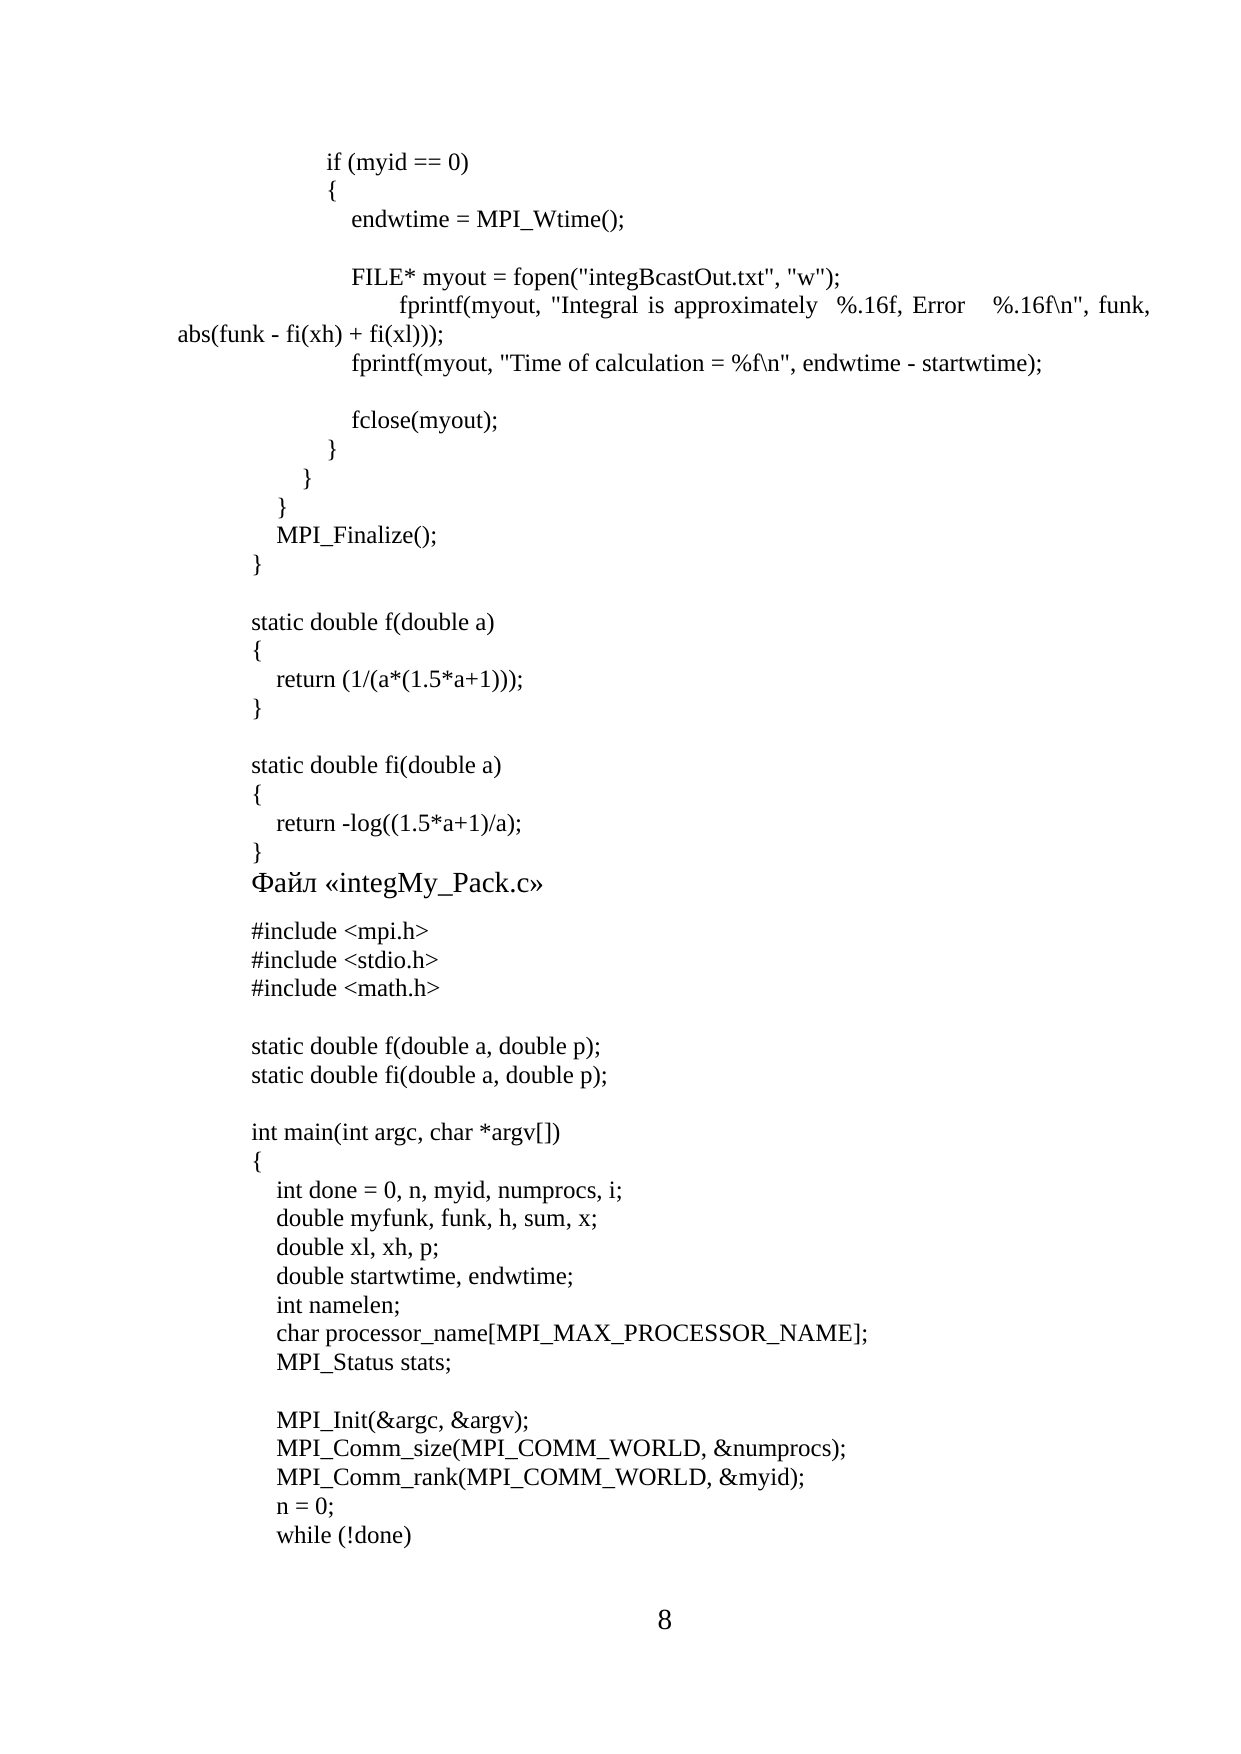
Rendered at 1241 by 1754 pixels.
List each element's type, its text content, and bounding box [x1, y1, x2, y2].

text int main(int argc, char *argv[]) [177, 1117, 1152, 1146]
text while (!done) [177, 1520, 1152, 1548]
text double myfunk, funk, h, sum, x; [177, 1203, 1152, 1232]
text MPI_Init(&argc, &argv); [177, 1405, 1152, 1433]
text } [177, 693, 1152, 722]
text { [177, 779, 1152, 808]
text return (1/(a*(1.5*a+1))); [177, 664, 1152, 693]
text fprintf(myout, "Integral is approximately %.16f, Error %.16f\n", funk, abs(funk - fi(xh) + fi(xl))); [177, 291, 1152, 348]
text double xl, xh, p; [177, 1232, 1152, 1261]
text { [177, 636, 1152, 664]
text #include <mpi.h> [177, 916, 1152, 945]
text int namelen; [177, 1290, 1152, 1318]
text static double f(double a) [177, 607, 1152, 636]
text fclose(myout); [177, 406, 1152, 434]
text endwtime = MPI_Wtime(); [177, 204, 1152, 233]
text { [177, 1146, 1152, 1175]
text n = 0; [177, 1491, 1152, 1520]
text { [177, 176, 1152, 204]
text } [177, 492, 1152, 521]
text MPI_Status stats; [177, 1347, 1152, 1376]
text #include <stdio.h> [177, 945, 1152, 973]
text char processor_name[MPI_MAX_PROCESSOR_NAME]; [177, 1318, 1152, 1347]
text fprintf(myout, "Time of calculation = %f\n", endwtime - startwtime); [177, 348, 1152, 377]
text } [177, 837, 1152, 866]
text static double fi(double a, double p); [177, 1060, 1152, 1088]
text } [177, 434, 1152, 463]
text static double fi(double a) [177, 751, 1152, 779]
text if (myid == 0) [177, 147, 1152, 176]
text #include <math.h> [177, 973, 1152, 1002]
text } [177, 549, 1152, 578]
text int done = 0, n, myid, numprocs, i; [177, 1175, 1152, 1203]
text Файл «integMy_Pack.c» [177, 866, 1152, 899]
text MPI_Finalize(); [177, 521, 1152, 549]
text static double f(double a, double p); [177, 1031, 1152, 1060]
text MPI_Comm_rank(MPI_COMM_WORLD, &myid); [177, 1462, 1152, 1491]
text return -log((1.5*a+1)/a); [177, 808, 1152, 837]
text MPI_Comm_size(MPI_COMM_WORLD, &numprocs); [177, 1433, 1152, 1462]
text FILE* myout = fopen("integBcastOut.txt", "w"); [177, 262, 1152, 291]
text double startwtime, endwtime; [177, 1261, 1152, 1290]
text } [177, 463, 1152, 492]
